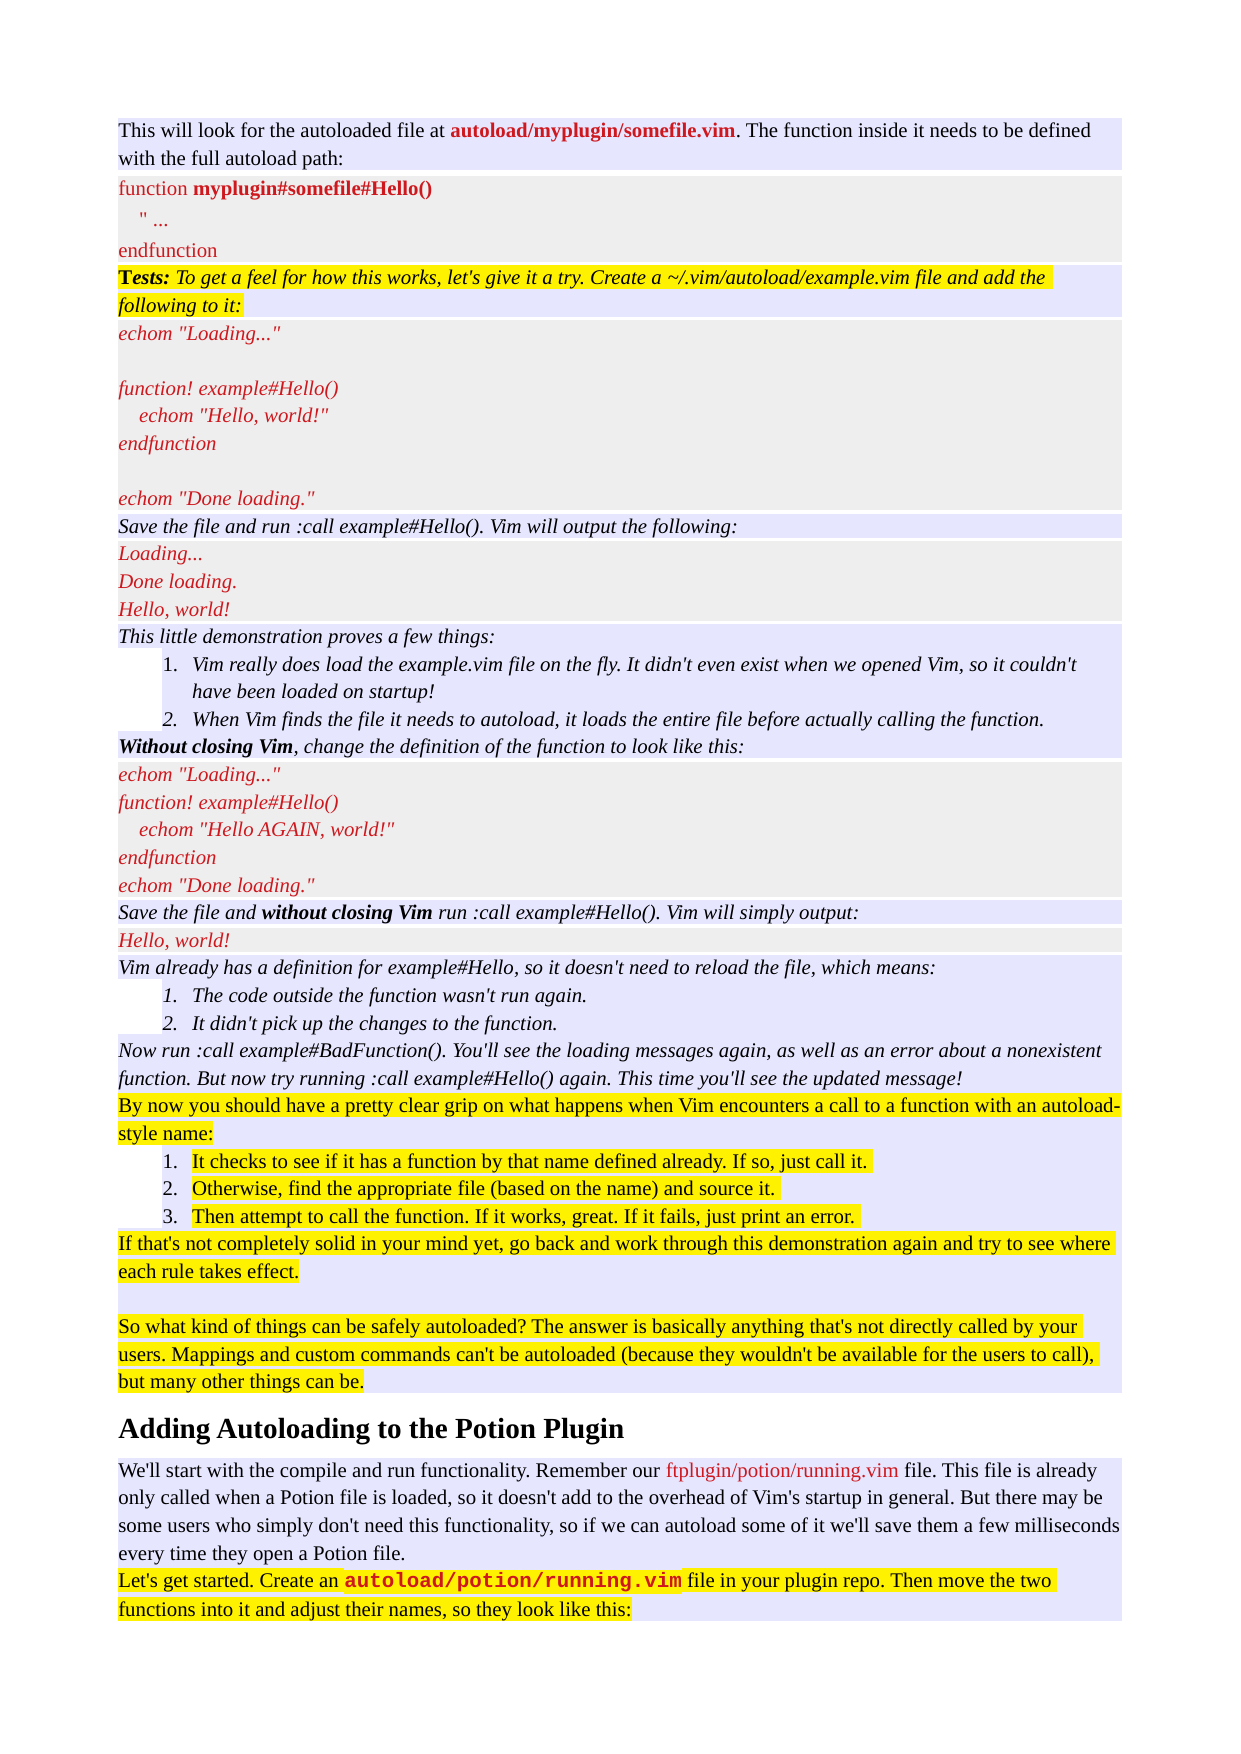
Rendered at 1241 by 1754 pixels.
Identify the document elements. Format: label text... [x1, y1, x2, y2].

list Then attempt to call the function. If it works, great. If it fails, just print an error. [162, 1204, 1122, 1228]
text Let's get started. Create an autoload/potion/running.vim file in your plugin repo. Then move the two functions into it and adjust their names, so they look like this: [118, 1568, 1122, 1621]
text function myplugin#somefile#Hello() [118, 176, 1122, 200]
list It didn't pick up the changes to the function. [162, 1011, 1122, 1034]
text echom "Loading..." [118, 762, 1122, 786]
text Without closing Vim, change the definition of the function to look like this: [118, 734, 1122, 758]
text This little demonstration proves a few things: [118, 624, 1122, 648]
text We'll start with the compile and run functionality. Remember our ftplugin/potion/running.vim file. This file is already only called when a Potion file is loaded, so it doesn't add to the overhead of Vim's startup in general. But there may be some users who simply don't need this functionality, so if we can autoload some of it we'll save them a few milliseconds every time they open a Potion file. [118, 1458, 1122, 1564]
text echom "Hello, world!" [118, 403, 1122, 427]
text echom "Done loading." [118, 486, 1122, 510]
list Vim really does load the example.vim file on the fly. It didn't even exist when we opened Vim, so it couldn't have been loaded on startup! [162, 652, 1122, 703]
list When Vim finds the file it needs to autoload, it loads the entire file before actually calling the function. [162, 707, 1122, 731]
text Loading... [118, 541, 1122, 565]
text endfunction [118, 431, 1122, 455]
list The code outside the function wasn't run again. [162, 983, 1122, 1007]
text Now run :call example#BadFunction(). You'll see the loading messages again, as well as an error about a nonexistent function. But now try running :call example#Hello() again. This time you'll see the updated message! [118, 1038, 1122, 1090]
text Tests: To get a feel for how this works, let's give it a try. Create a ~/.vim/autoload/example.vim file and add the following to it: [118, 265, 1122, 317]
list It checks to see if it has a function by that name defined already. If so, just call it. [162, 1148, 1122, 1173]
text function! example#Hello() [118, 376, 1122, 400]
text If that's not completely solid in your mind yet, go back and work through this demonstration again and try to see where each rule takes effect. [118, 1231, 1122, 1283]
subtitle Adding Autoloading to the Potion Plugin [118, 1412, 1122, 1445]
text So what kind of things can be safely autoloaded? The answer is basically anything that's not directly called by your users. Mappings and custom commands can't be autoloaded (because they wouldn't be available for the users to call), but many other things can be. [118, 1314, 1122, 1393]
text endfunction [118, 238, 1122, 262]
text echom "Done loading." [118, 872, 1122, 897]
text By now you should have a pretty clear grip on what happens when Vim encounters a call to a function with an autoload-style name: [118, 1093, 1122, 1145]
text Vim already has a definition for example#Hello, so it doesn't need to reload the file, which means: [118, 955, 1122, 979]
text Hello, world! [118, 928, 1122, 952]
text Save the file and without closing Vim run :call example#Hello(). Vim will simply output: [118, 900, 1122, 924]
list Otherwise, find the appropriate file (based on the name) and source it. [162, 1176, 1122, 1200]
text " ... [118, 207, 1122, 231]
text Save the file and run :call example#Hello(). Vim will output the following: [118, 514, 1122, 538]
text endfunction [118, 845, 1122, 869]
text echom "Hello AGAIN, world!" [118, 817, 1122, 841]
text Hello, world! [118, 596, 1122, 621]
text This will look for the autoloaded file at autoload/myplugin/somefile.vim. The function inside it needs to be defined with the full autoload path: [118, 118, 1122, 170]
text Done loading. [118, 569, 1122, 593]
text function! example#Hello() [118, 790, 1122, 814]
text echom "Loading..." [118, 320, 1122, 344]
